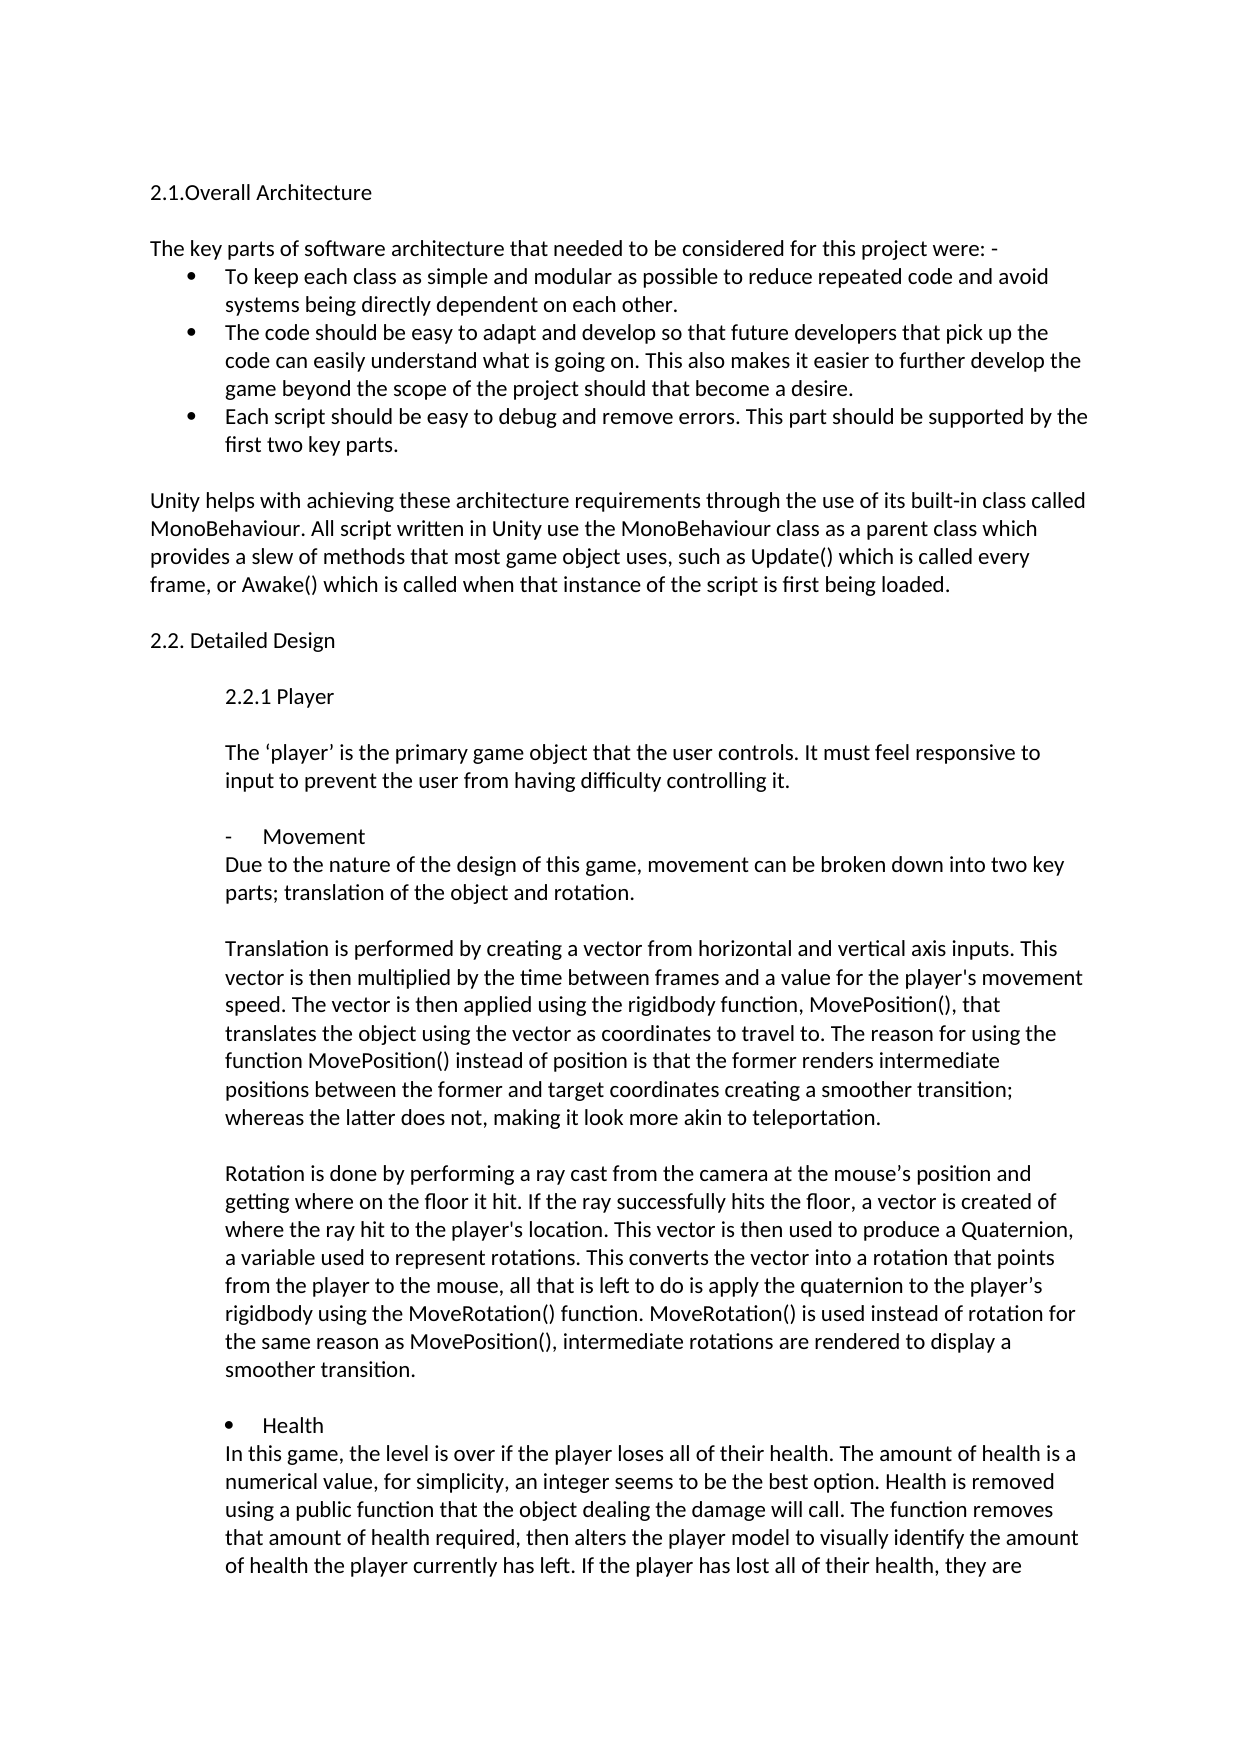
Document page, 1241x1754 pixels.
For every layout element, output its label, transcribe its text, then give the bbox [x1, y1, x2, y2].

list Translation is performed by creating a vector from horizontal and vertical axis inputs. This vector is then multiplied by the time between frames and a value for the player's movement speed. The vector is then applied using the rigidbody function, MovePosition(), that translates the object using the vector as coordinates to travel to. The reason for using the function MovePosition() instead of position is that the former renders intermediate positions between the former and target coordinates creating a smoother transition; whereas the latter does not, making it look more akin to teleportation. [225, 934, 1090, 1131]
list Each script should be easy to debug and remove errors. This part should be supported by the first two key parts. [187, 402, 1090, 458]
text 2.1.Overall Architecture [150, 178, 1090, 206]
list The ‘player’ is the primary game object that the user controls. It must feel responsive to input to prevent the user from having difficulty controlling it. [225, 738, 1090, 794]
list Rotation is done by performing a ray cast from the camera at the mouse’s position and getting where on the floor it hit. If the ray successfully hits the floor, a vector is created of where the ray hit to the player's location. This vector is then used to produce a Quaternion, a variable used to represent rotations. This converts the vector into a rotation that points from the player to the mouse, all that is left to do is apply the quaternion to the player’s rigidbody using the MoveRotation() function. MoveRotation() is used instead of rotation for the same reason as MovePosition(), intermediate rotations are rendered to display a smoother transition. [225, 1159, 1090, 1383]
list The code should be easy to adapt and develop so that future developers that pick up the code can easily understand what is going on. This also makes it easier to further develop the game beyond the scope of the project should that become a desire. [187, 318, 1090, 402]
text The key parts of software architecture that needed to be considered for this project were: - [150, 234, 1090, 262]
text 2.2. Detailed Design [150, 626, 1090, 654]
list In this game, the level is over if the player loses all of their health. The amount of health is a numerical value, for simplicity, an integer seems to be the best option. Health is removed using a public function that the object dealing the damage will call. The function removes that amount of health required, then alters the player model to visually identify the amount of health the player currently has left. If the player has lost all of their health, they are [225, 1439, 1090, 1579]
list 2.2.1 Player [225, 682, 1090, 710]
list Movement [225, 822, 1090, 851]
list Due to the nature of the design of this game, movement can be broken down into two key parts; translation of the object and rotation. [225, 851, 1090, 907]
list To keep each class as simple and modular as possible to reduce repeated code and avoid systems being directly dependent on each other. [187, 262, 1090, 318]
list Health [225, 1411, 1090, 1439]
text Unity helps with achieving these architecture requirements through the use of its built-in class called MonoBehaviour. All script written in Unity use the MonoBehaviour class as a parent class which provides a slew of methods that most game object uses, such as Update() which is called every frame, or Awake() which is called when that instance of the script is first being loaded. [150, 486, 1090, 598]
